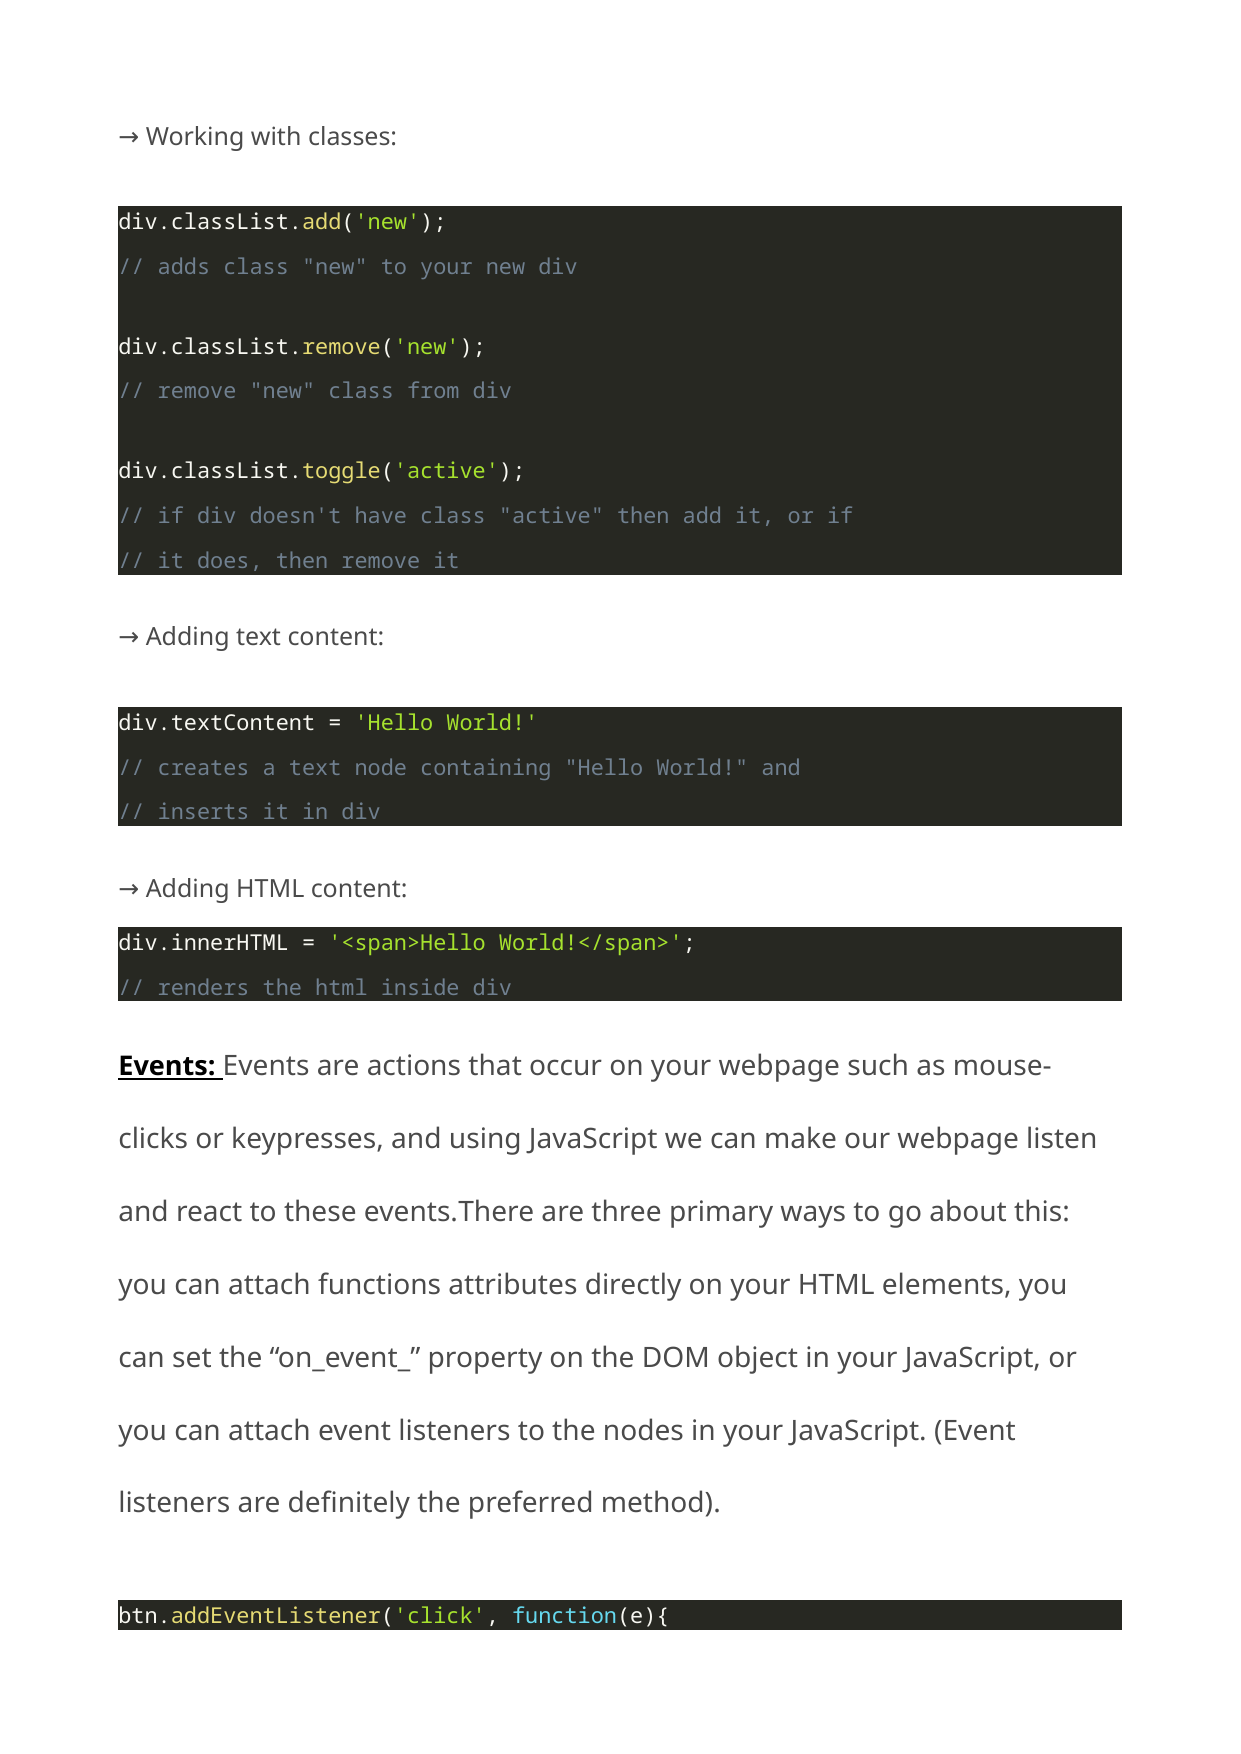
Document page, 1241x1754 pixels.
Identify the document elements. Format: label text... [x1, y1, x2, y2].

text div.classList.add('new'); [118, 206, 1122, 236]
text // if div doesn't have class "active" then add it, or if [118, 500, 1122, 530]
text div.classList.remove('new'); [118, 331, 1122, 361]
text // adds class "new" to your new div [118, 251, 1122, 280]
text // remove "new" class from div [118, 375, 1122, 405]
text div.innerHTML = '<span>Hello World!</span>'; [118, 927, 1122, 957]
text // creates a text node containing "Hello World!" and [118, 752, 1122, 781]
text // it does, then remove it [118, 545, 1122, 575]
subtitle → Adding text content: [118, 619, 1122, 653]
text // renders the html inside div [118, 972, 1122, 1001]
subtitle → Working with classes: [118, 118, 1122, 152]
text div.textContent = 'Hello World!' [118, 707, 1122, 737]
text // inserts it in div [118, 796, 1122, 826]
text btn.addEventListener('click', function(e){ [118, 1600, 1122, 1630]
text div.classList.toggle('active'); [118, 456, 1122, 485]
subtitle → Adding HTML content: [118, 870, 1122, 904]
text Events: Events are actions that occur on your webpage such as mouse-clicks or keypresses, and using JavaScript we can make our webpage listen and react to these events.There are three primary ways to go about this: you can attach functions attributes directly on your HTML elements, you can set the “on_event_” property on the DOM object in your JavaScript, or you can attach event listeners to the nodes in your JavaScript. (Event listeners are definitely the preferred method). [118, 1046, 1122, 1521]
